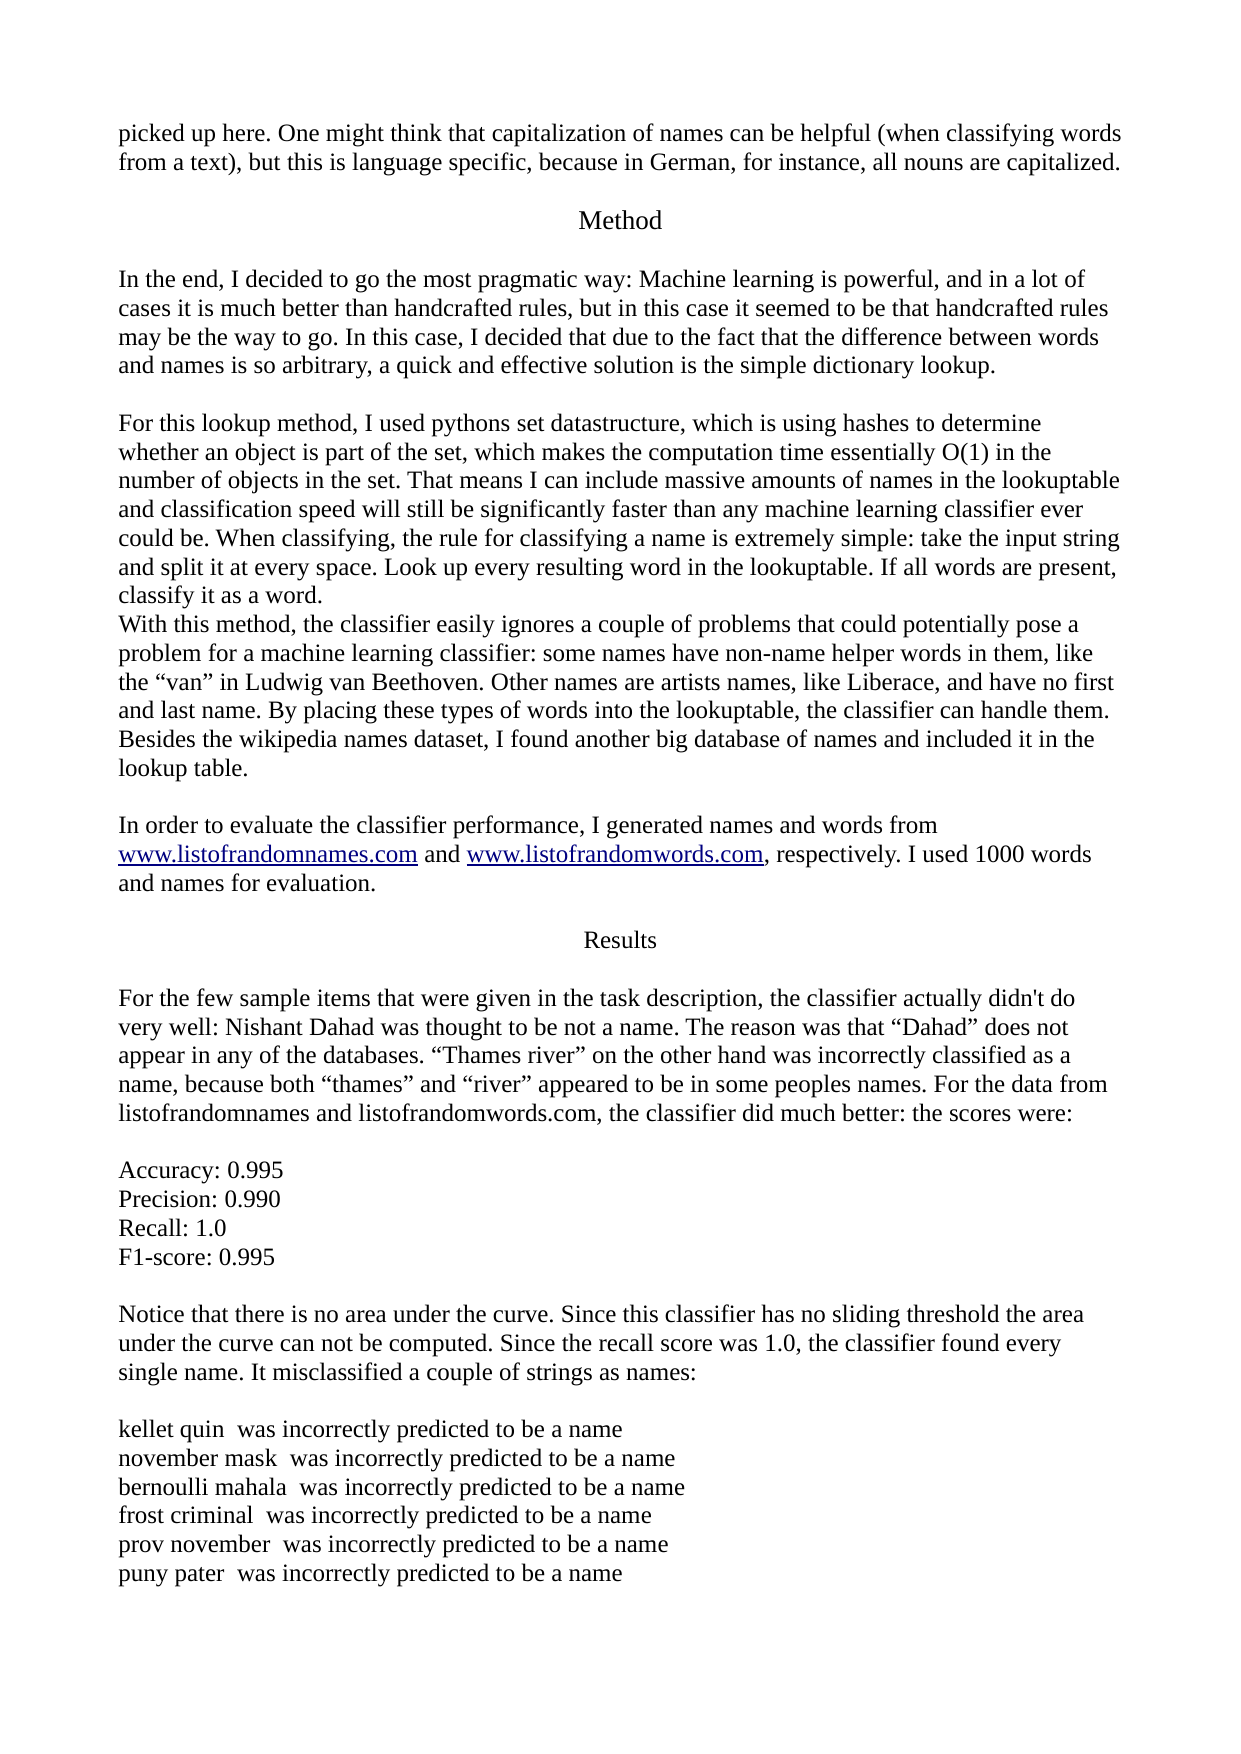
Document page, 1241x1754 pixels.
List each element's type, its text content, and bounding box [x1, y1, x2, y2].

text For the few sample items that were given in the task description, the classifier actually didn't do very well: Nishant Dahad was thought to be not a name. The reason was that “Dahad” does not appear in any of the databases. “Thames river” on the other hand was incorrectly classified as a name, because both “thames” and “river” appeared to be in some peoples names. For the data from listofrandomnames and listofrandomwords.com, the classifier did much better: the scores were: [118, 983, 1122, 1127]
text Results [118, 926, 1122, 954]
text prov november was incorrectly predicted to be a name [118, 1529, 1122, 1558]
text With this method, the classifier easily ignores a couple of problems that could potentially pose a problem for a machine learning classifier: some names have non-name helper words in them, like the “van” in Ludwig van Beethoven. Other names are artists names, like Liberace, and have no first and last name. By placing these types of words into the lookuptable, the classifier can handle them. [118, 609, 1122, 724]
text picked up here. One might think that capitalization of names can be helpful (when classifying words from a text), but this is language specific, because in German, for instance, all nouns are capitalized. [118, 118, 1122, 176]
text puny pater was incorrectly predicted to be a name [118, 1558, 1122, 1587]
text F1-score: 0.995 [118, 1242, 1122, 1271]
text For this lookup method, I used pythons set datastructure, which is using hashes to determine whether an object is part of the set, which makes the computation time essentially O(1) in the number of objects in the set. That means I can include massive amounts of names in the lookuptable and classification speed will still be significantly faster than any machine learning classifier ever could be. When classifying, the rule for classifying a name is extremely simple: take the input string and split it at every space. Look up every resulting word in the lookuptable. If all words are present, classify it as a word. [118, 408, 1122, 609]
text november mask was incorrectly predicted to be a name [118, 1443, 1122, 1472]
text Method [118, 204, 1122, 236]
text In the end, I decided to go the most pragmatic way: Machine learning is powerful, and in a lot of cases it is much better than handcrafted rules, but in this case it seemed to be that handcrafted rules may be the way to go. In this case, I decided that due to the fact that the difference between words and names is so arbitrary, a quick and effective solution is the simple dictionary lookup. [118, 264, 1122, 379]
text Notice that there is no area under the curve. Since this classifier has no sliding threshold the area under the curve can not be computed. Since the recall score was 1.0, the classifier found every single name. It misclassified a couple of strings as names: [118, 1299, 1122, 1386]
text Besides the wikipedia names dataset, I found another big database of names and included it in the lookup table. [118, 724, 1122, 782]
text kellet quin was incorrectly predicted to be a name [118, 1414, 1122, 1443]
text frost criminal was incorrectly predicted to be a name [118, 1501, 1122, 1529]
text bernoulli mahala was incorrectly predicted to be a name [118, 1472, 1122, 1501]
text Precision: 0.990 [118, 1184, 1122, 1213]
text Recall: 1.0 [118, 1213, 1122, 1242]
text In order to evaluate the classifier performance, I generated names and words from www.listofrandomnames.com and www.listofrandomwords.com, respectively. I used 1000 words and names for evaluation. [118, 811, 1122, 897]
text Accuracy: 0.995 [118, 1156, 1122, 1184]
